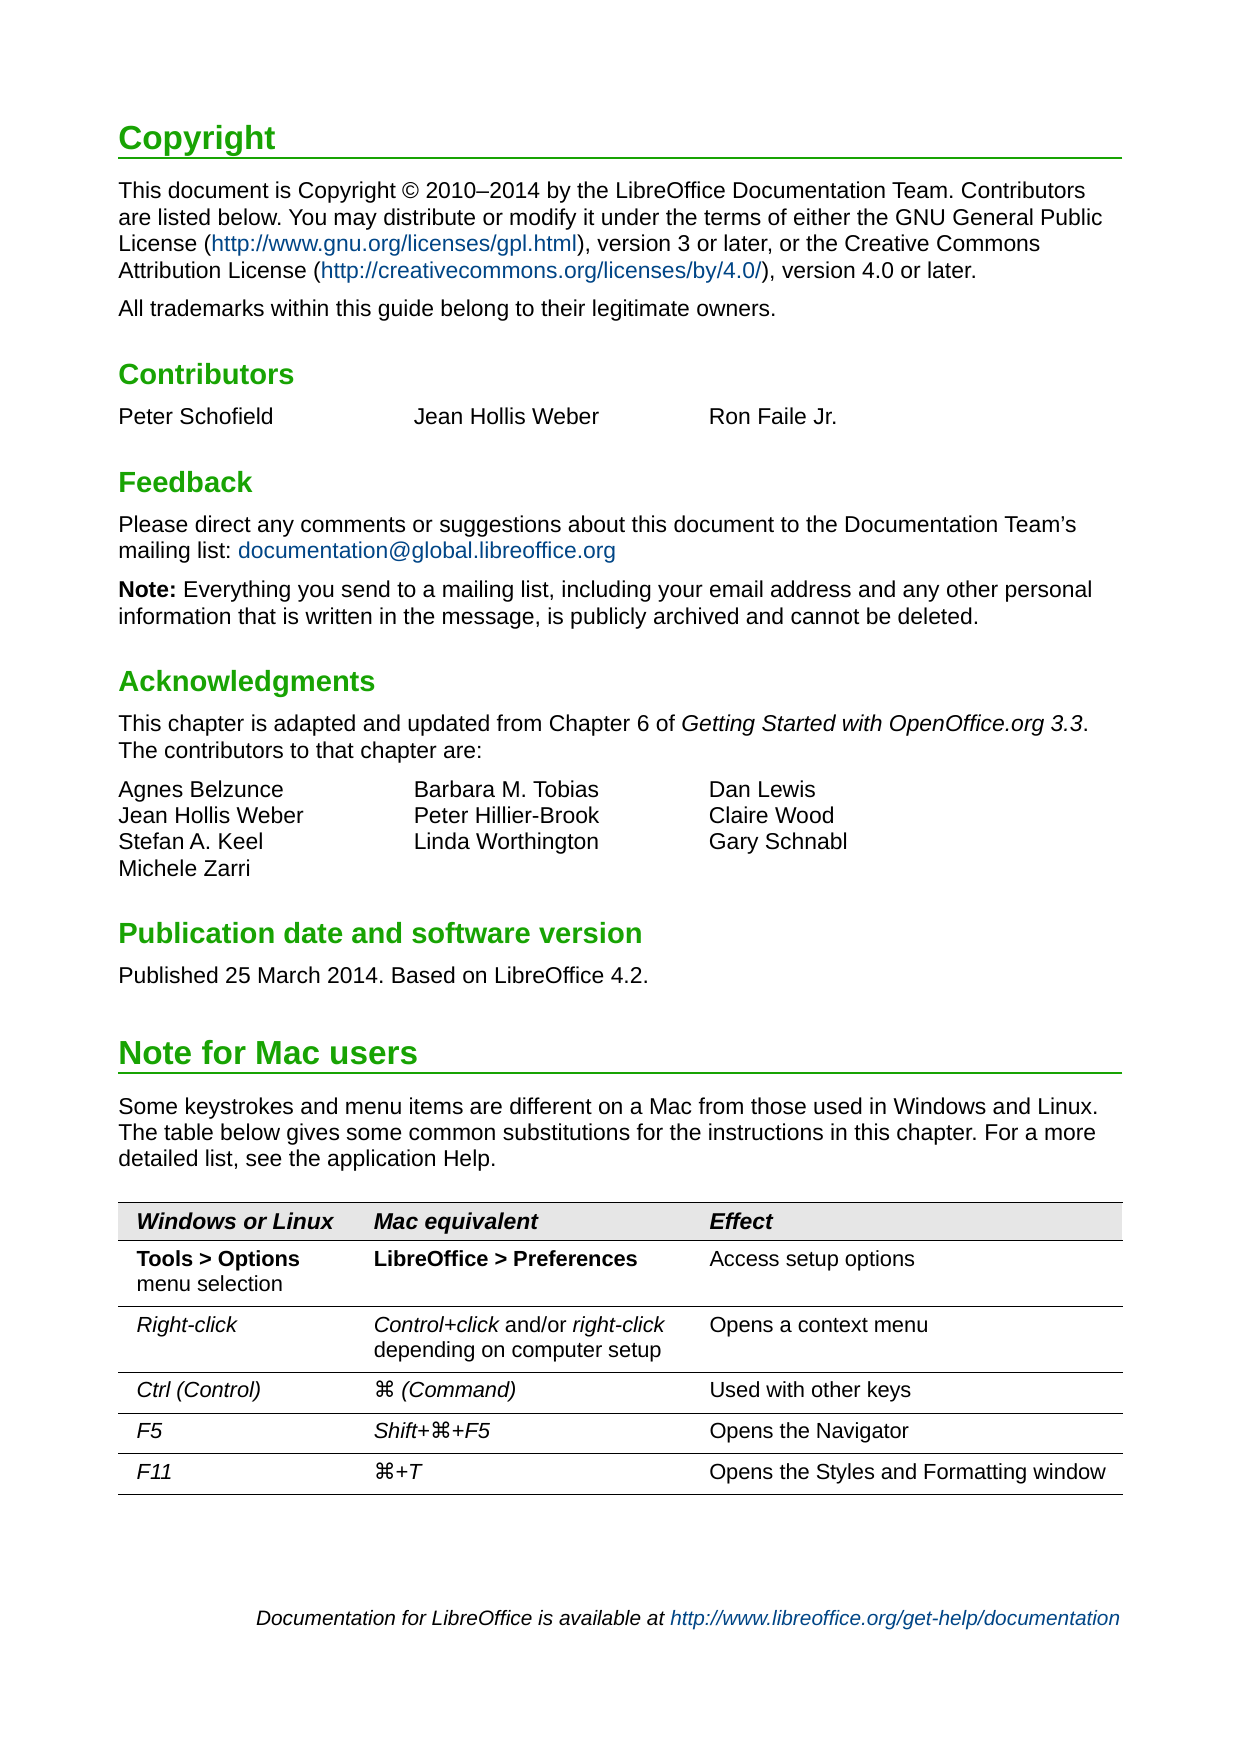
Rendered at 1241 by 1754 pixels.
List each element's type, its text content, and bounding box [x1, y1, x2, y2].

subtitle Note for Mac users [118, 1033, 1122, 1072]
text This document is Copyright © 2010–2014 by the LibreOffice Documentation Team. Contributors are listed below. You may distribute or modify it under the terms of either the GNU General Public License (http://www.gnu.org/licenses/gpl.html), version 3 or later, or the Creative Commons Attribution License (http://creativecommons.org/licenses/by/4.0/), version 4.0 or later. [118, 177, 1122, 283]
table_cell F5 [118, 1414, 355, 1453]
text Please direct any comments or suggestions about this document to the Documentation Team’s mailing list: documentation@global.libreoffice.org [118, 511, 1122, 564]
table_cell Opens the Navigator [691, 1414, 1122, 1453]
table_cell Right-click [118, 1307, 355, 1372]
text Agnes Belzunce Barbara M. Tobias Dan Lewis Jean Hollis Weber Peter Hillier-Brook Claire Wood Stefan A. Keel Linda Worthington Gary Schnabl Michele Zarri [118, 776, 1122, 881]
table_cell Tools > Options menu selection [118, 1241, 355, 1306]
table_header Windows or Linux [118, 1203, 355, 1240]
table_cell Opens the Styles and Formatting window [691, 1454, 1122, 1494]
table_cell Ctrl (Control) [118, 1373, 355, 1412]
table_cell Access setup options [691, 1241, 1122, 1306]
table_cell Shift+⌘+F5 [355, 1414, 691, 1453]
subtitle Copyright [118, 118, 1122, 157]
text Some keystrokes and menu items are different on a Mac from those used in Windows and Linux. The table below gives some common substitutions for the instructions in this chapter. For a more detailed list, see the application Help. [118, 1093, 1122, 1172]
table_cell ⌘+T [355, 1454, 691, 1494]
table_cell F11 [118, 1454, 355, 1494]
text This chapter is adapted and updated from Chapter 6 of Getting Started with OpenOffice.org 3.3. The contributors to that chapter are: [118, 710, 1122, 763]
table_header Effect [691, 1203, 1122, 1240]
subtitle Contributors [118, 357, 1122, 391]
text Published 25 March 2014. Based on LibreOffice 4.2. [118, 962, 1122, 989]
text Note: Everything you send to a mailing list, including your email address and any other personal information that is written in the message, is publicly archived and cannot be deleted. [118, 576, 1122, 629]
text Peter Schofield Jean Hollis Weber Ron Faile Jr. [118, 403, 1122, 429]
subtitle Feedback [118, 465, 1122, 499]
table_cell ⌘ (Command) [355, 1373, 691, 1412]
table_header Mac equivalent [355, 1203, 691, 1240]
subtitle Publication date and software version [118, 917, 1122, 950]
table_cell LibreOffice > Preferences [355, 1241, 691, 1306]
subtitle Acknowledgments [118, 664, 1122, 698]
table_cell Control+click and/or right-click depending on computer setup [355, 1307, 691, 1372]
table_cell Used with other keys [691, 1373, 1122, 1412]
text All trademarks within this guide belong to their legitimate owners. [118, 295, 1122, 322]
table_cell Opens a context menu [691, 1307, 1122, 1372]
